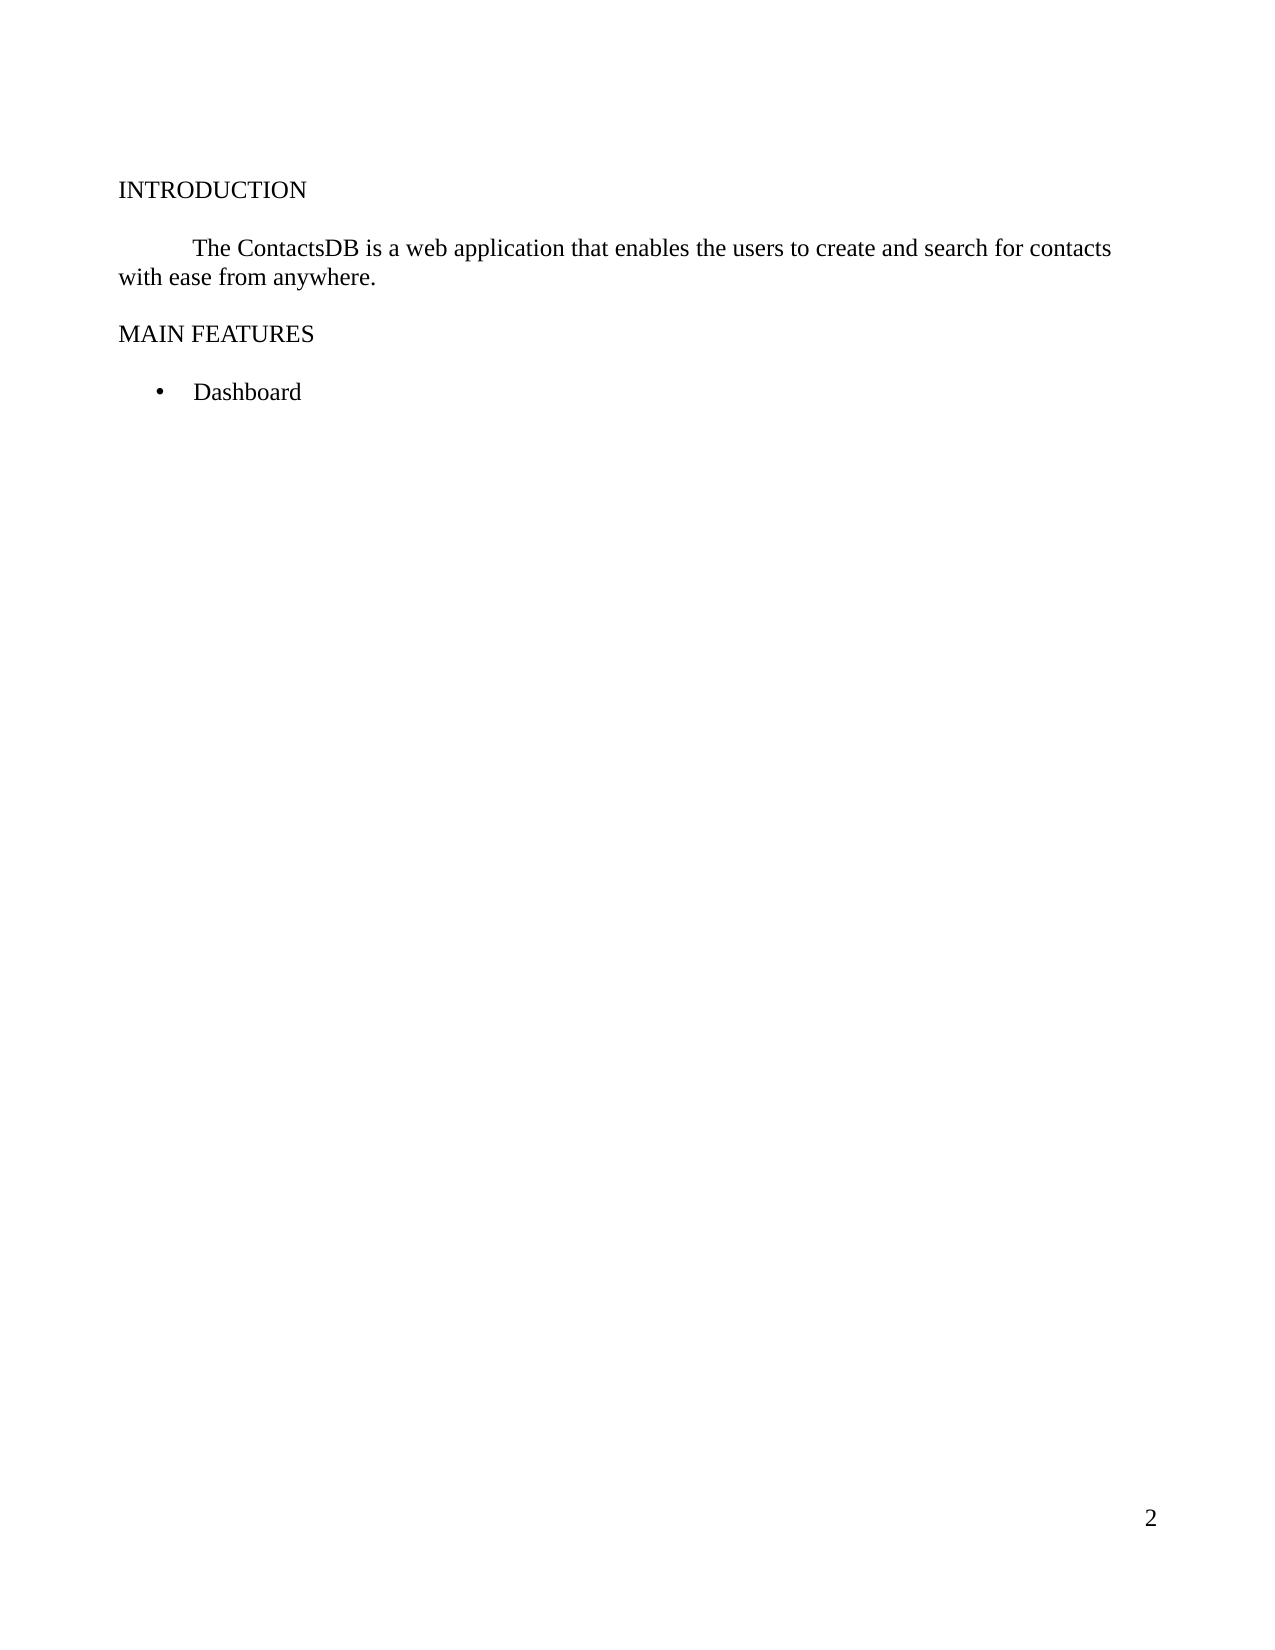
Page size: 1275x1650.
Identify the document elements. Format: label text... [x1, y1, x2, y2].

text INTRODUCTION [118, 176, 1157, 204]
text The ContactsDB is a web application that enables the users to create and search for contacts with ease from anywhere. [118, 233, 1157, 291]
list Dashboard [156, 377, 1157, 406]
text MAIN FEATURES [118, 319, 1157, 348]
